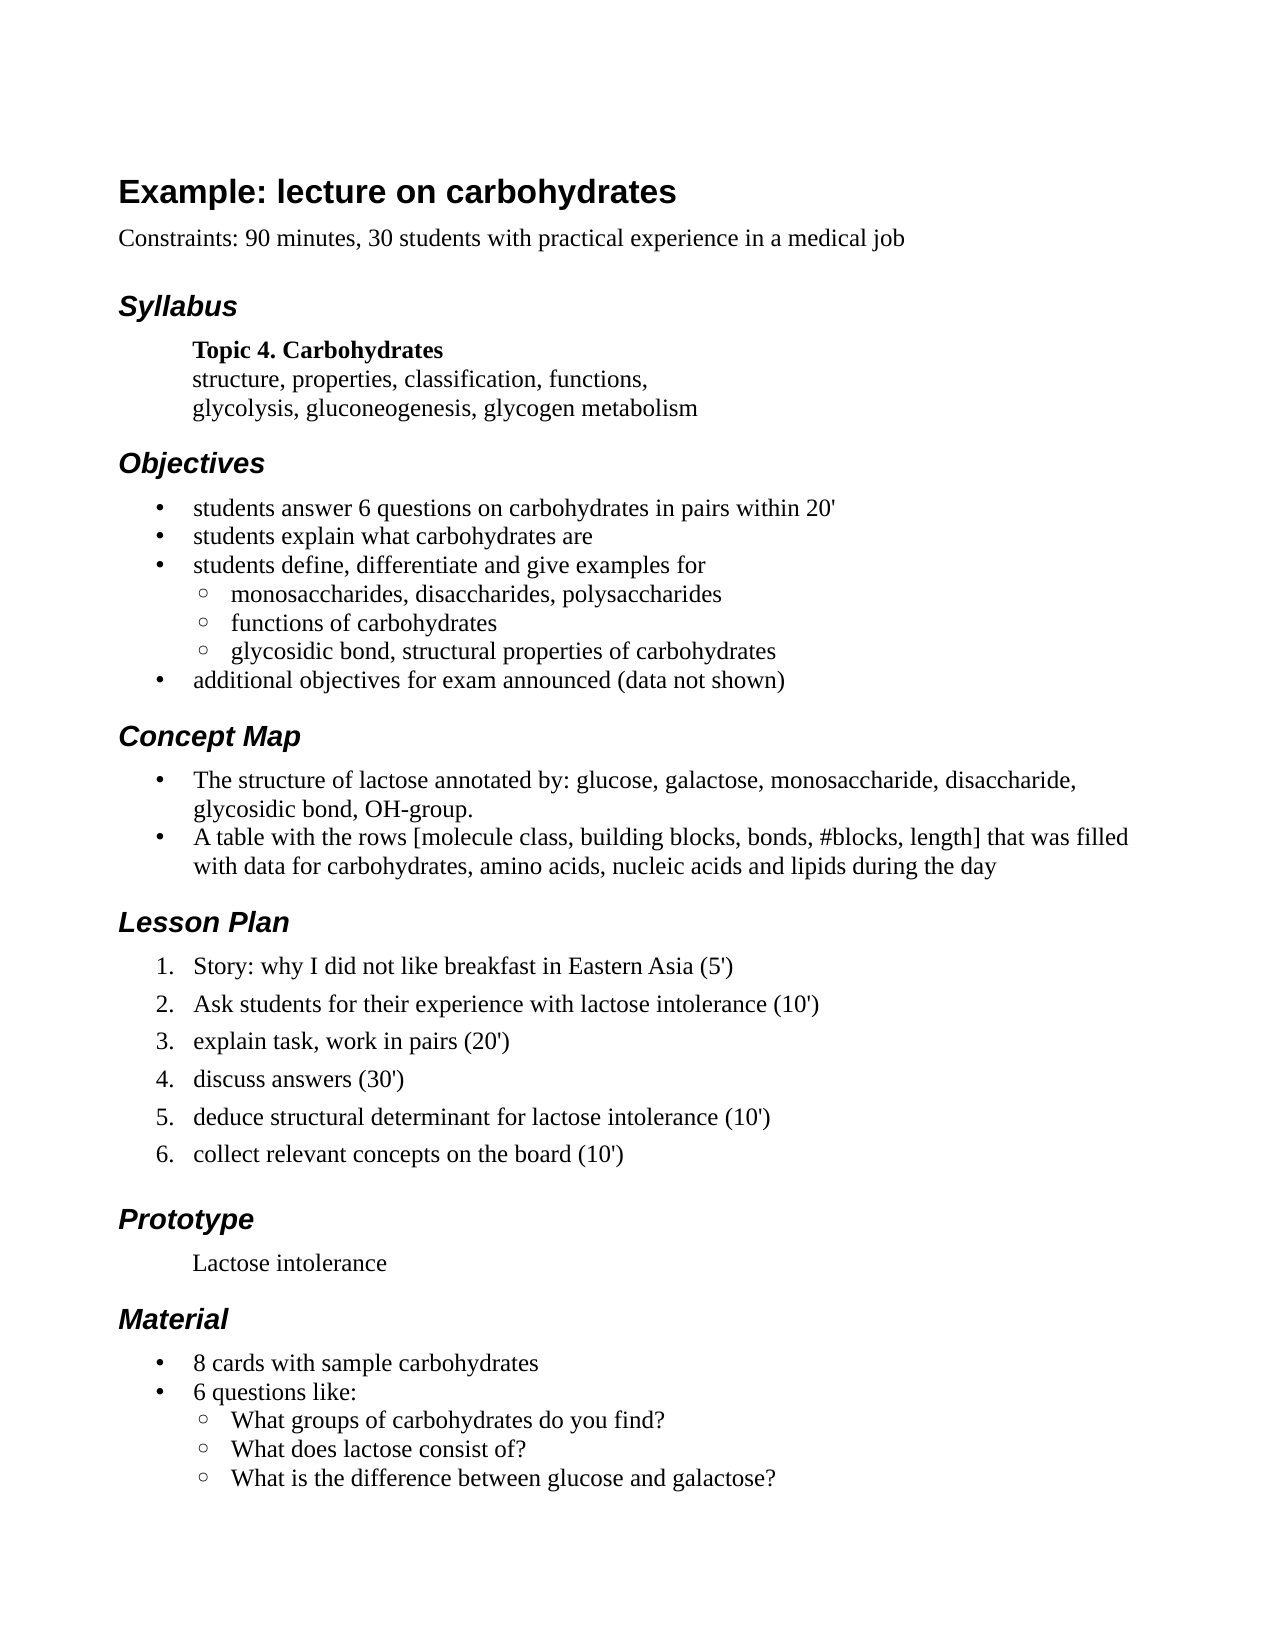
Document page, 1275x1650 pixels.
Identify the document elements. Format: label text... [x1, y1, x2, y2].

list glycosidic bond, structural properties of carbohydrates [193, 636, 1157, 665]
list Ask students for their experience with lactose intolerance (10') [156, 989, 1157, 1017]
subtitle Example: lecture on carbohydrates [118, 172, 1157, 211]
list students explain what carbohydrates are [156, 521, 1157, 550]
list students answer 6 questions on carbohydrates in pairs within 20' [156, 493, 1157, 521]
subtitle Material [118, 1302, 1157, 1336]
list students define, differentiate and give examples for [156, 550, 1157, 579]
list What groups of carbohydrates do you find? [193, 1406, 1157, 1434]
subtitle Objectives [118, 447, 1157, 480]
list The structure of lactose annotated by: glucose, galactose, monosaccharide, disaccharide, glycosidic bond, OH-group. [156, 765, 1157, 822]
list What is the difference between glucose and galactose? [193, 1463, 1157, 1492]
subtitle Concept Map [118, 719, 1157, 752]
list What does lactose consist of? [193, 1434, 1157, 1463]
list explain task, work in pairs (20') [156, 1026, 1157, 1055]
subtitle Syllabus [118, 289, 1157, 323]
list collect relevant concepts on the board (10') [156, 1139, 1157, 1168]
subtitle Prototype [118, 1202, 1157, 1236]
list monosaccharides, disaccharides, polysaccharides [193, 579, 1157, 608]
list functions of carbohydrates [193, 608, 1157, 636]
text structure, properties, classification, functions, glycolysis, gluconeogenesis, glycogen metabolism [192, 364, 1157, 422]
list deduce structural determinant for lactose intolerance (10') [156, 1102, 1157, 1131]
text Topic 4. Carbohydrates [192, 335, 1157, 364]
text Lactose intolerance [192, 1248, 1157, 1277]
list discuss answers (30') [156, 1064, 1157, 1093]
list 8 cards with sample carbohydrates [156, 1348, 1157, 1377]
subtitle Lesson Plan [118, 905, 1157, 938]
text Constraints: 90 minutes, 30 students with practical experience in a medical job [118, 223, 1157, 252]
list A table with the rows [molecule class, building blocks, bonds, #blocks, length] that was filled with data for carbohydrates, amino acids, nucleic acids and lipids during the day [156, 822, 1157, 880]
list additional objectives for exam announced (data not shown) [156, 665, 1157, 694]
list 6 questions like: [156, 1377, 1157, 1406]
list Story: why I did not like breakfast in Eastern Asia (5') [156, 951, 1157, 980]
